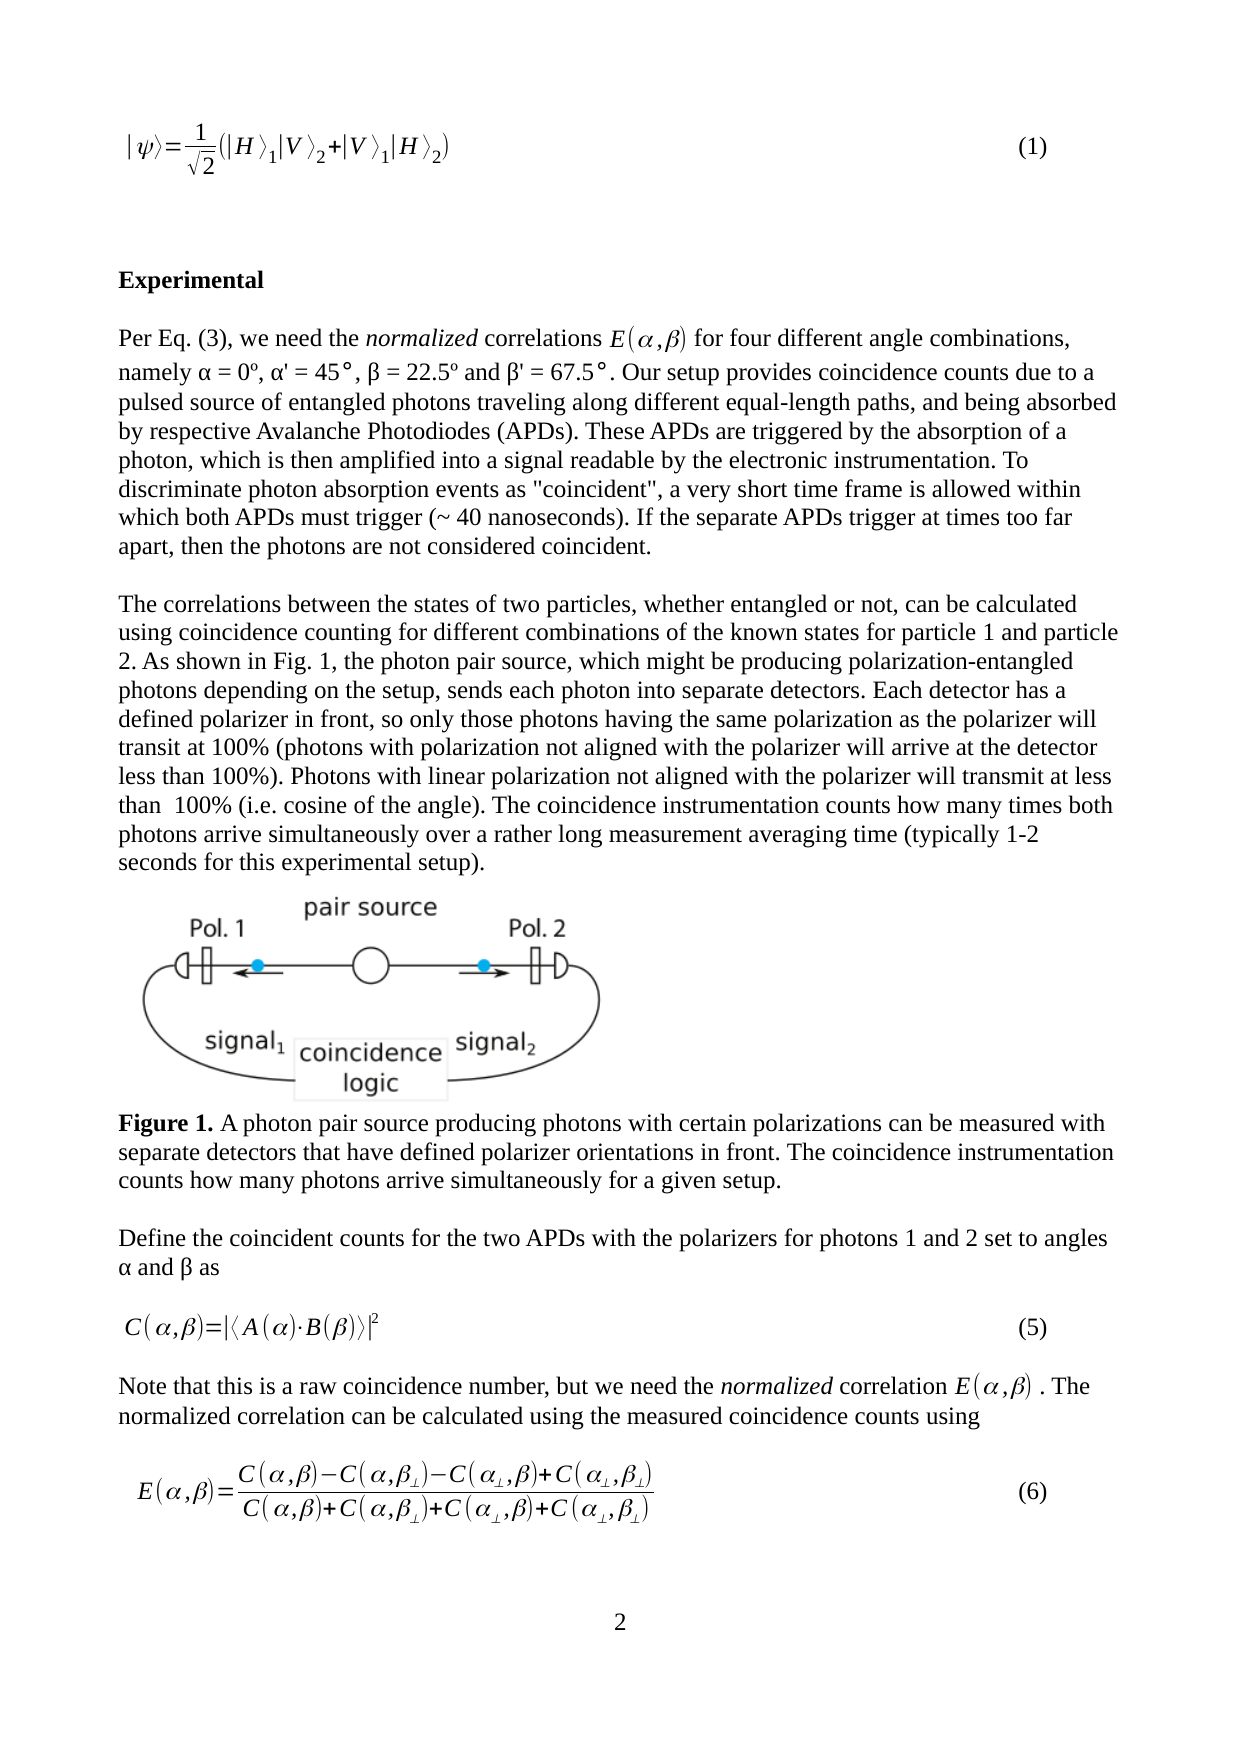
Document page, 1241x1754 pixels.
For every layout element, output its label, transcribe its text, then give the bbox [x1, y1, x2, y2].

picture [130, 886, 611, 1108]
text (1) [118, 118, 1122, 179]
text (5) [118, 1309, 1122, 1342]
text Figure 1. A photon pair source producing photons with certain polarizations can be measured with separate detectors that have defined polarizer orientations in front. The coincidence instrumentation counts how many photons arrive simultaneously for a given setup. [118, 876, 1122, 1194]
text Define the coincident counts for the two APDs with the polarizers for photons 1 and 2 set to angles α and β as [118, 1223, 1122, 1280]
text Per Eq. (3), we need the normalized correlationsfor four different angle combinations, namely α = 0º, α' = 45°, β = 22.5º and β' = 67.5°. Our setup provides coincidence counts due to a pulsed source of entangled photons traveling along different equal-length paths, and being absorbed by respective Avalanche Photodiodes (APDs). These APDs are triggered by the absorption of a photon, which is then amplified into a signal readable by the electronic instrumentation. To discriminate photon absorption events as "coincident", a very short time frame is allowed within which both APDs must trigger (~ 40 nanoseconds). If the separate APDs trigger at times too far apart, then the photons are not considered coincident. [118, 323, 1122, 560]
text The correlations between the states of two particles, whether entangled or not, can be calculated using coincidence counting for different combinations of the known states for particle 1 and particle 2. As shown in Fig. 1, the photon pair source, which might be producing polarization-entangled photons depending on the setup, sends each photon into separate detectors. Each detector has a defined polarizer in front, so only those photons having the same polarization as the polarizer will transit at 100% (photons with polarization not aligned with the polarizer will arrive at the detector less than 100%). Photons with linear polarization not aligned with the polarizer will transmit at less than 100% (i.e. cosine of the angle). The coincidence instrumentation counts how many times both photons arrive simultaneously over a rather long measurement averaging time (typically 1-2 seconds for this experimental setup). [118, 589, 1122, 876]
text Note that this is a raw coincidence number, but we need the normalized correlation. The normalized correlation can be calculated using the measured coincidence counts using [118, 1371, 1122, 1430]
text Experimental [118, 265, 1122, 294]
text (6) [118, 1459, 1122, 1526]
